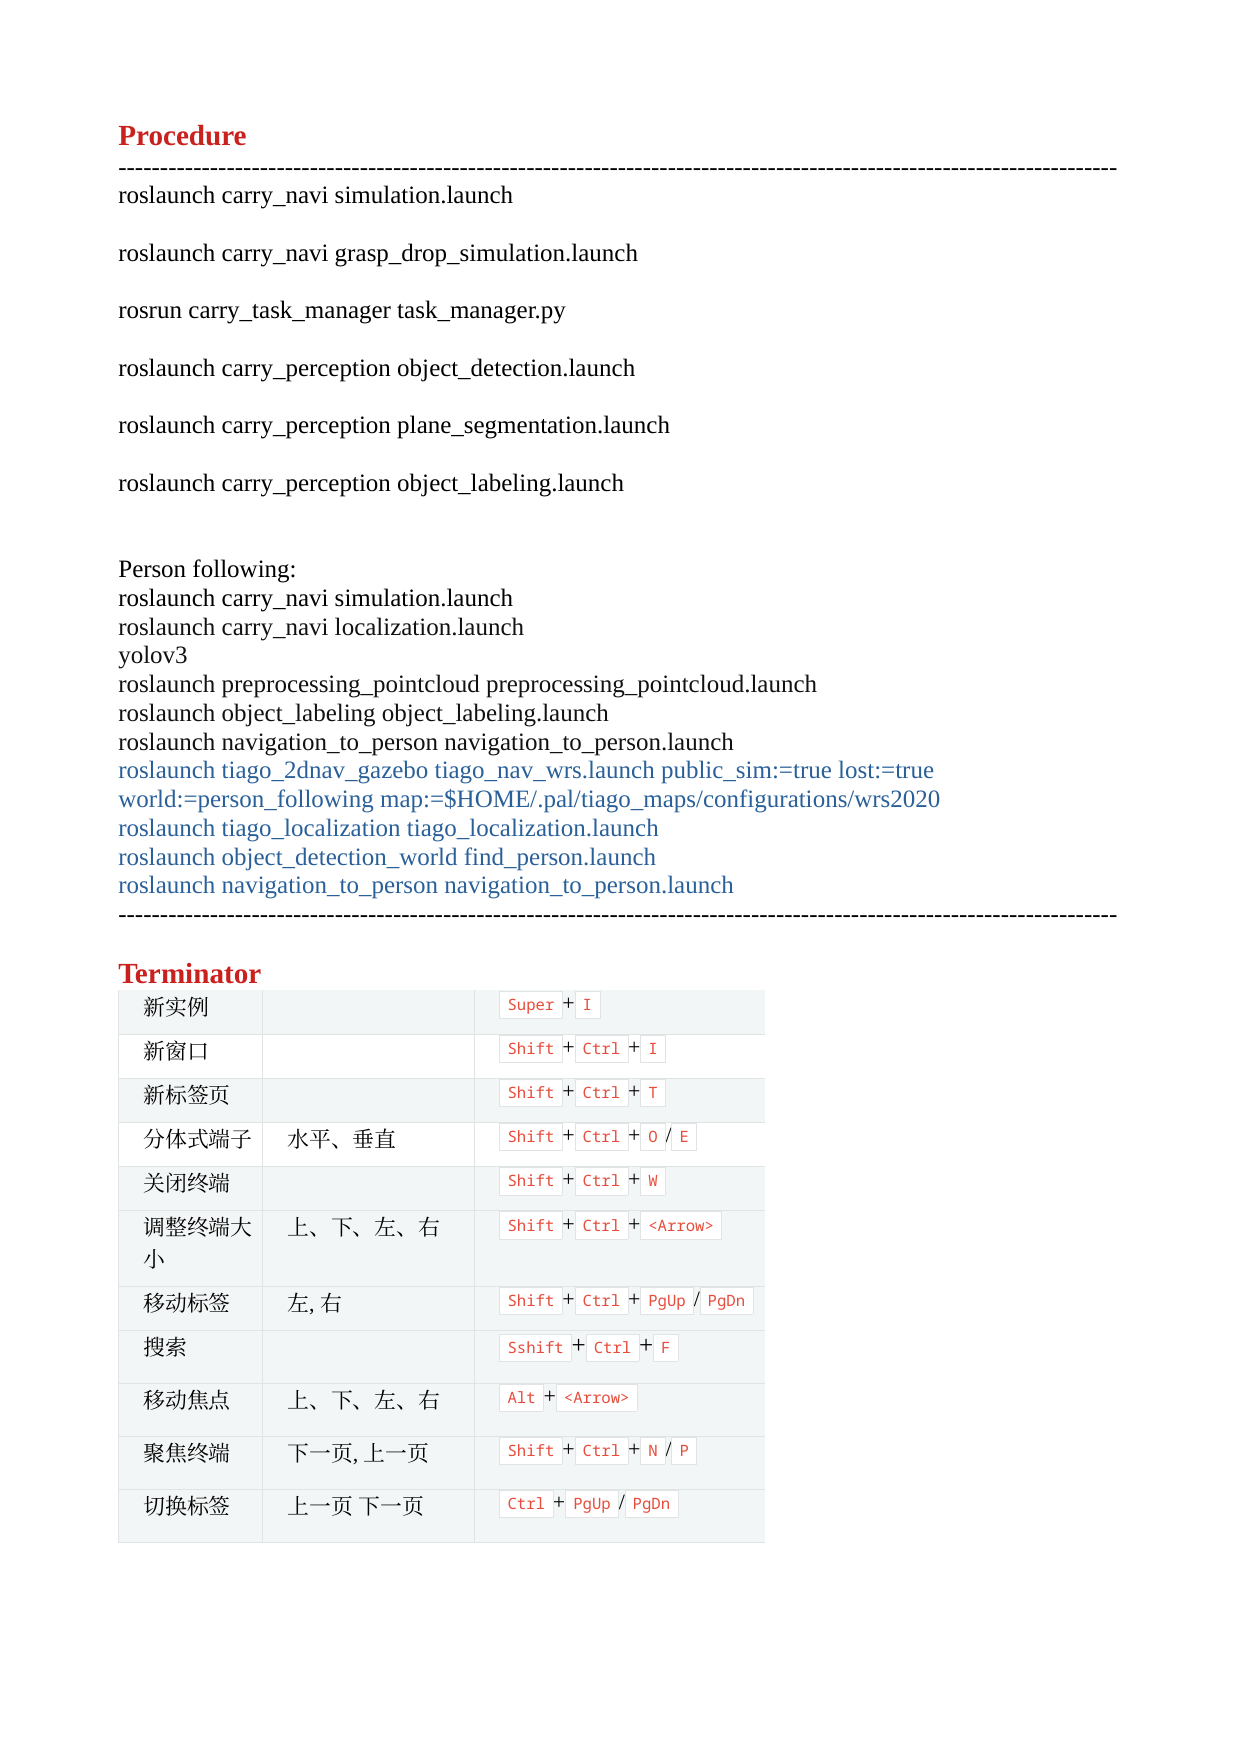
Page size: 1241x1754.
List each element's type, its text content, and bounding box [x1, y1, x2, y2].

text yolov3 [118, 640, 1122, 669]
text roslaunch carry_navi localization.launch [118, 612, 1122, 640]
table_cell Shift+Ctrl+I [475, 1035, 765, 1078]
text roslaunch carry_navi simulation.launch [118, 180, 1122, 209]
table_header [263, 990, 474, 1034]
table_cell [263, 1035, 474, 1078]
table_cell [263, 1079, 474, 1122]
table_cell 分体式端子 [119, 1123, 262, 1166]
table_cell Shift+Ctrl+N/P [475, 1437, 765, 1489]
text roslaunch tiago_2dnav_gazebo tiago_nav_wrs.launch public_sim:=true lost:=true world:=person_following map:=$HOME/.pal/tiago_maps/configurations/wrs2020 [118, 755, 1122, 813]
table_cell Shift+Ctrl+T [475, 1079, 765, 1122]
table_cell 下一页, 上一页 [263, 1437, 474, 1489]
text roslaunch carry_perception plane_segmentation.launch [118, 410, 1122, 439]
table_cell Shift+Ctrl+W [475, 1167, 765, 1210]
table_cell 水平、垂直 [263, 1123, 474, 1166]
table_cell 聚焦终端 [119, 1437, 262, 1489]
table_cell 上一页 下一页 [263, 1490, 474, 1542]
text Person following: [118, 554, 1122, 583]
table_cell 移动焦点 [119, 1384, 262, 1436]
table_cell 搜索 [119, 1331, 262, 1383]
table_cell Alt+<Arrow> [475, 1384, 765, 1436]
table_cell [263, 1167, 474, 1210]
table_cell Ctrl+PgUp/PgDn [475, 1490, 765, 1542]
text ------------------------------------------------------------------------------------------------------------------------ [118, 152, 1122, 180]
table_cell Shift+Ctrl+PgUp/PgDn [475, 1287, 765, 1330]
text Procedure [118, 118, 1122, 152]
table_cell Sshift+Ctrl+F [475, 1331, 765, 1383]
table_cell 移动标签 [119, 1287, 262, 1330]
text roslaunch preprocessing_pointcloud preprocessing_pointcloud.launch [118, 669, 1122, 698]
text roslaunch object_labeling object_labeling.launch [118, 698, 1122, 727]
text roslaunch tiago_localization tiago_localization.launch [118, 813, 1122, 842]
table_header 新实例 [119, 990, 262, 1034]
text Terminator [118, 957, 1122, 990]
text roslaunch navigation_to_person navigation_to_person.launch [118, 727, 1122, 755]
table_cell 调整终端大小 [119, 1211, 262, 1286]
table_cell 切换标签 [119, 1490, 262, 1542]
text roslaunch carry_perception object_labeling.launch [118, 468, 1122, 497]
table_cell [263, 1331, 474, 1383]
text rosrun carry_task_manager task_manager.py [118, 295, 1122, 324]
table_header Super+I [475, 990, 765, 1034]
table_cell Shift+Ctrl+O/E [475, 1123, 765, 1166]
text ------------------------------------------------------------------------------------------------------------------------ [118, 899, 1122, 928]
table_cell 上、下、左、右 [263, 1211, 474, 1286]
text roslaunch object_detection_world find_person.launch [118, 842, 1122, 870]
text roslaunch carry_perception object_detection.launch [118, 353, 1122, 382]
table_cell 新标签页 [119, 1079, 262, 1122]
table_cell 左, 右 [263, 1287, 474, 1330]
table_cell 关闭终端 [119, 1167, 262, 1210]
table_cell Shift+Ctrl+<Arrow> [475, 1211, 765, 1286]
table_cell 新窗口 [119, 1035, 262, 1078]
text roslaunch carry_navi simulation.launch [118, 583, 1122, 612]
table_cell 上、下、左、右 [263, 1384, 474, 1436]
text roslaunch carry_navi grasp_drop_simulation.launch [118, 238, 1122, 267]
text roslaunch navigation_to_person navigation_to_person.launch [118, 870, 1122, 899]
